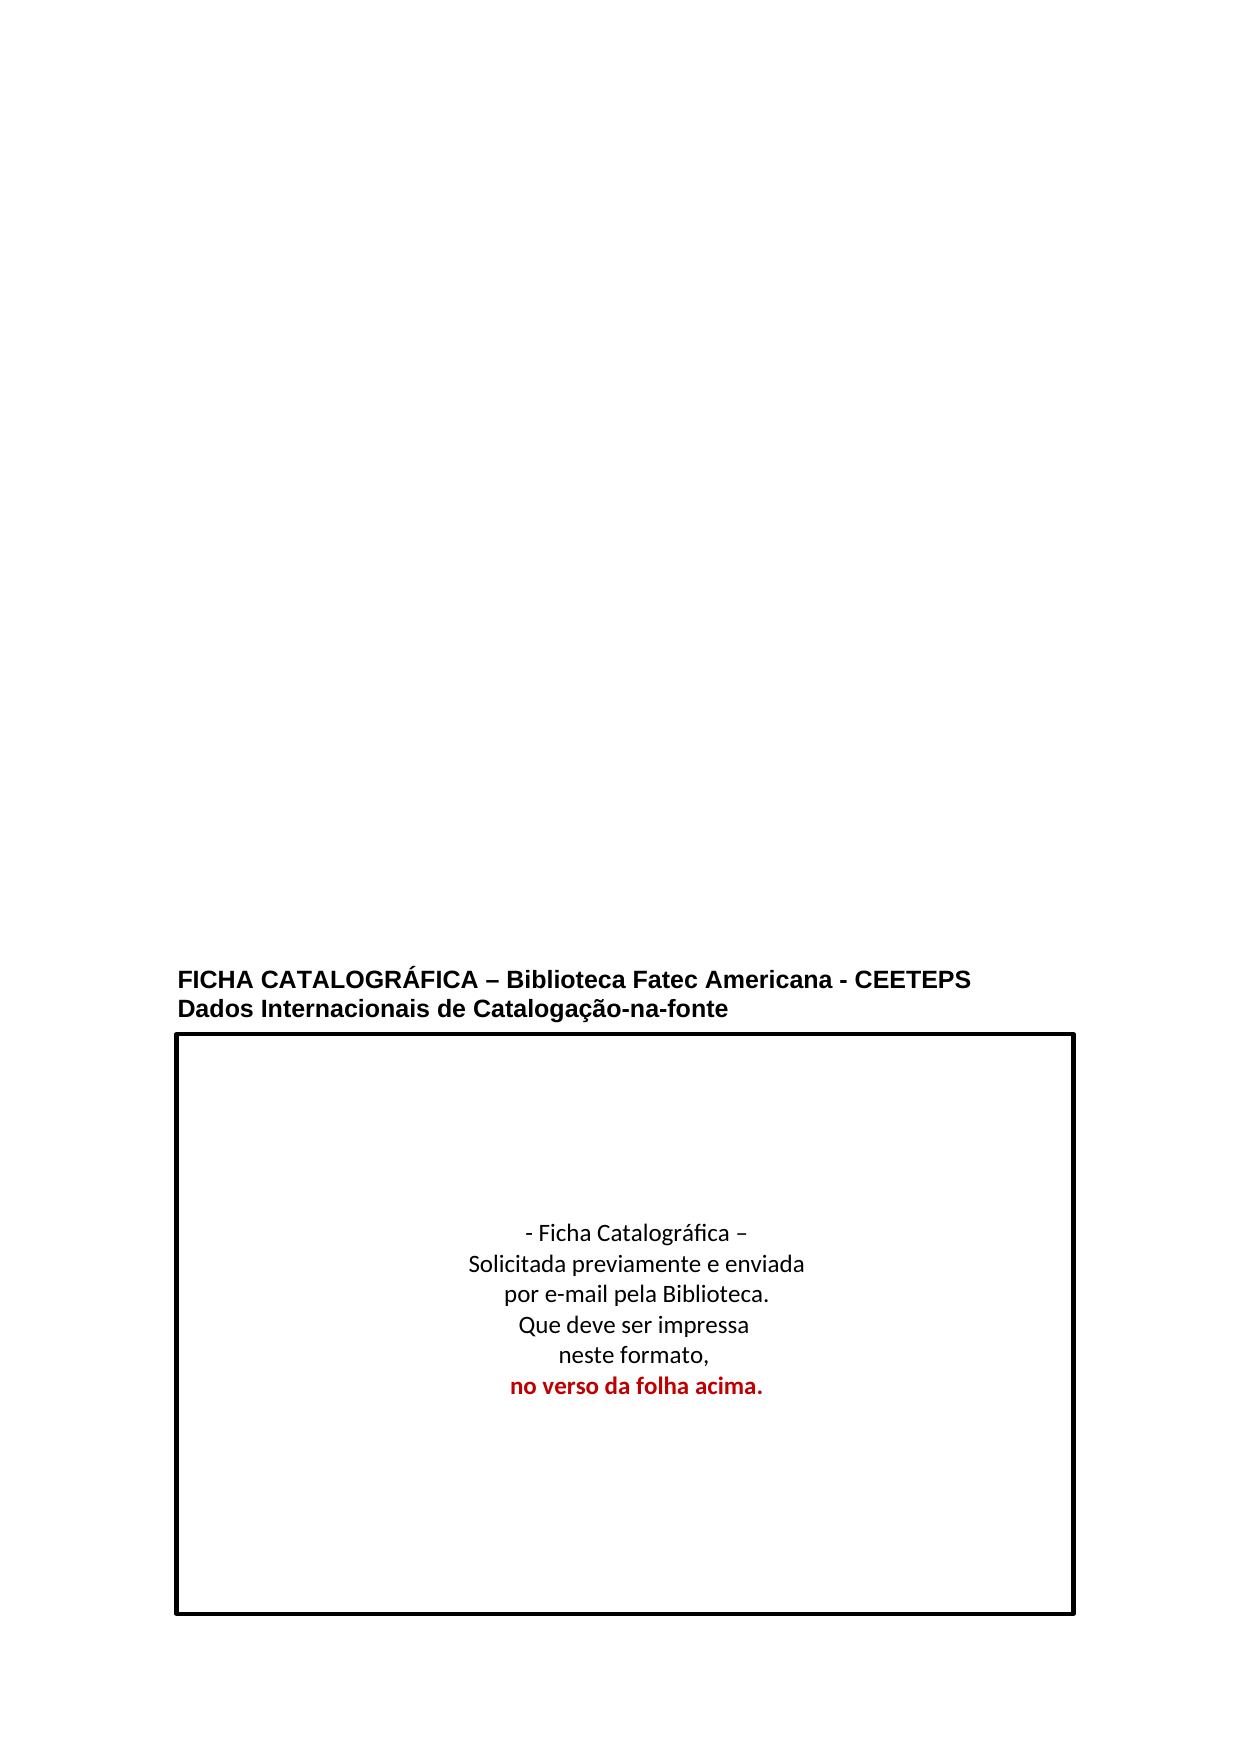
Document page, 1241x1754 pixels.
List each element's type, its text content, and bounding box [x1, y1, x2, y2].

text Dados Internacionais de Catalogação-na-fonte [177, 994, 1122, 1023]
text FICHA CATALOGRÁFICA – Biblioteca Fatec Americana - CEETEPS [177, 965, 1122, 994]
